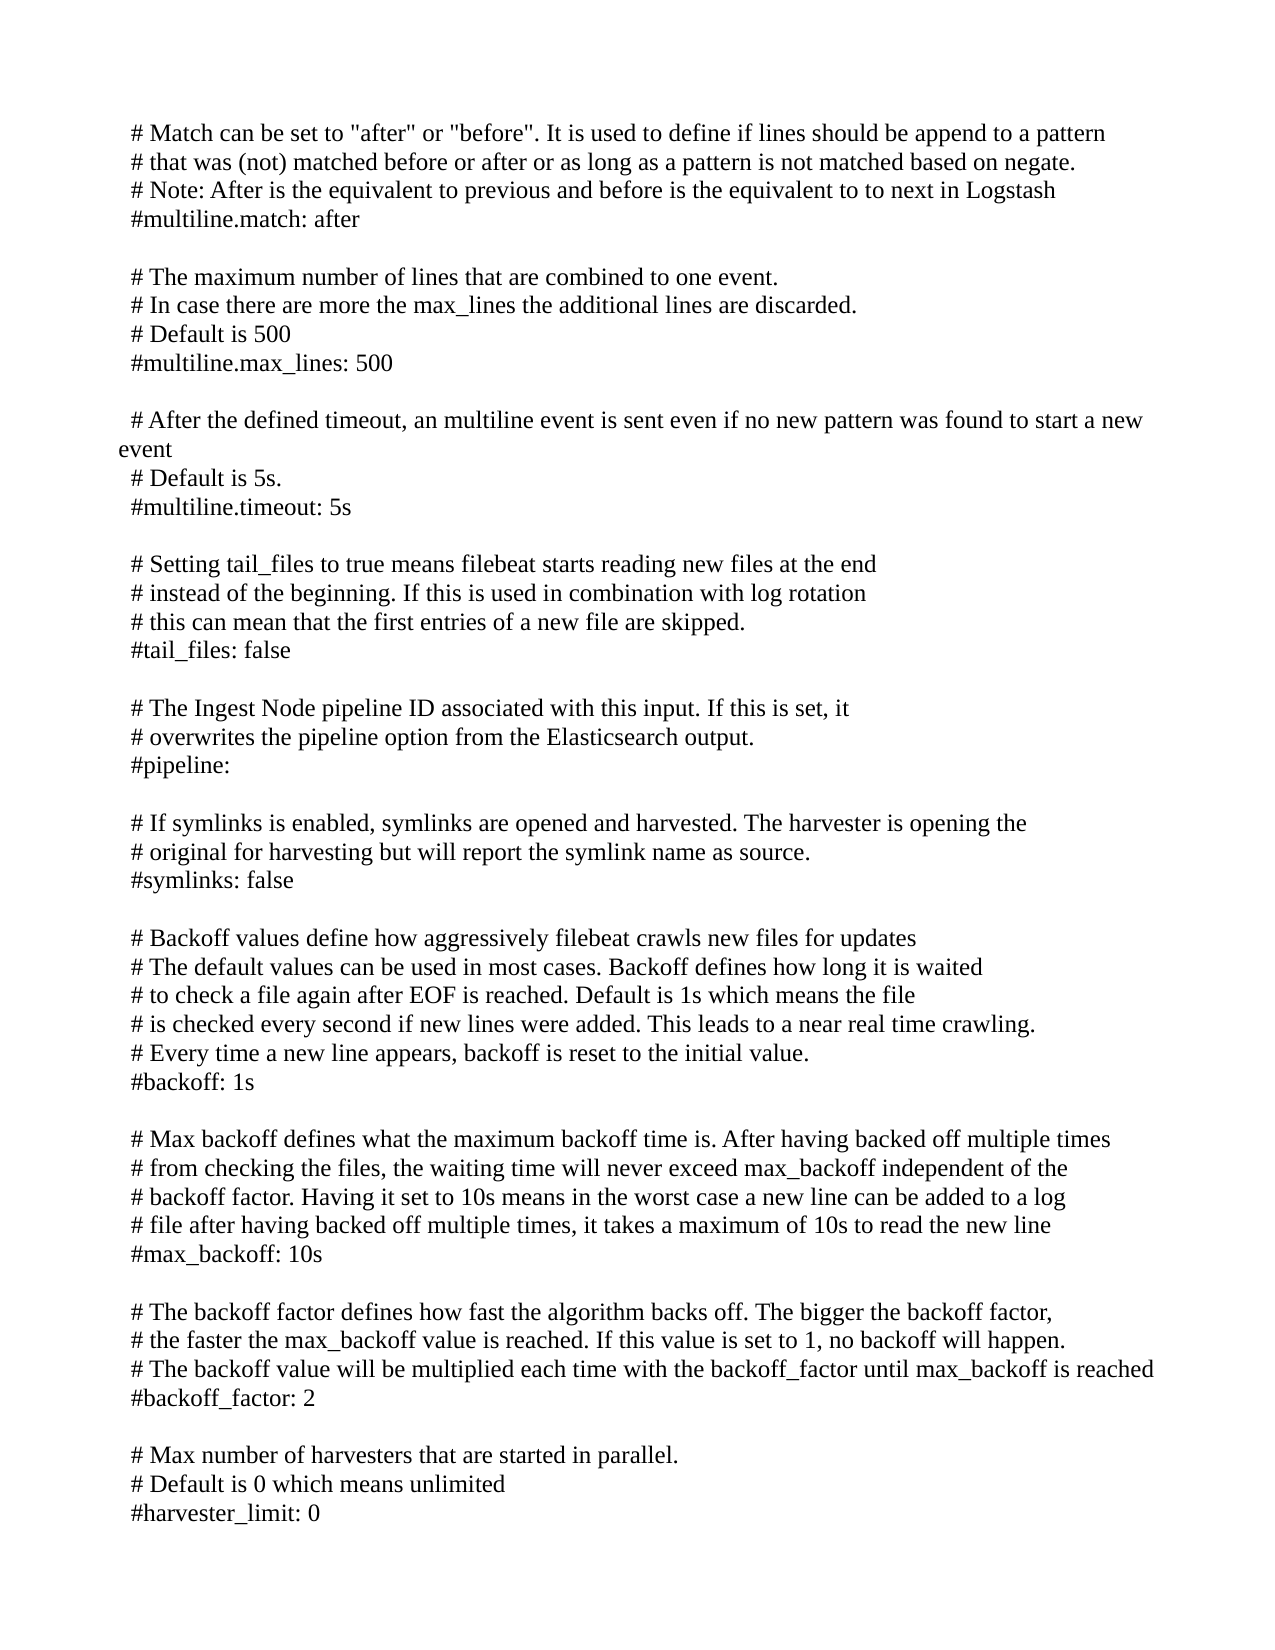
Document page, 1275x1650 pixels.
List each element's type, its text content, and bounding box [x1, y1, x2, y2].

text # original for harvesting but will report the symlink name as source. [118, 837, 1157, 866]
text #multiline.max_lines: 500 [118, 348, 1157, 377]
text # that was (not) matched before or after or as long as a pattern is not matched based on negate. [118, 147, 1157, 176]
text # instead of the beginning. If this is used in combination with log rotation [118, 578, 1157, 607]
text # Match can be set to "after" or "before". It is used to define if lines should be append to a pattern [118, 118, 1157, 147]
text # The backoff value will be multiplied each time with the backoff_factor until max_backoff is reached [118, 1354, 1157, 1383]
text # Default is 5s. [118, 463, 1157, 492]
text #multiline.match: after [118, 204, 1157, 233]
text # Default is 0 which means unlimited [118, 1469, 1157, 1498]
text #backoff_factor: 2 [118, 1383, 1157, 1412]
text # backoff factor. Having it set to 10s means in the worst case a new line can be added to a log [118, 1182, 1157, 1211]
text #pipeline: [118, 751, 1157, 779]
text # Note: After is the equivalent to previous and before is the equivalent to to next in Logstash [118, 176, 1157, 204]
text # The maximum number of lines that are combined to one event. [118, 262, 1157, 291]
text # After the defined timeout, an multiline event is sent even if no new pattern was found to start a new event [118, 406, 1157, 463]
text # the faster the max_backoff value is reached. If this value is set to 1, no backoff will happen. [118, 1326, 1157, 1354]
text # In case there are more the max_lines the additional lines are discarded. [118, 291, 1157, 319]
text # file after having backed off multiple times, it takes a maximum of 10s to read the new line [118, 1211, 1157, 1239]
text # overwrites the pipeline option from the Elasticsearch output. [118, 722, 1157, 751]
text #backoff: 1s [118, 1067, 1157, 1096]
text #harvester_limit: 0 [118, 1498, 1157, 1527]
text # Default is 500 [118, 319, 1157, 348]
text # is checked every second if new lines were added. This leads to a near real time crawling. [118, 1009, 1157, 1038]
text # If symlinks is enabled, symlinks are opened and harvested. The harvester is opening the [118, 808, 1157, 837]
text #multiline.timeout: 5s [118, 492, 1157, 521]
text # The Ingest Node pipeline ID associated with this input. If this is set, it [118, 693, 1157, 722]
text # Setting tail_files to true means filebeat starts reading new files at the end [118, 549, 1157, 578]
text # this can mean that the first entries of a new file are skipped. [118, 607, 1157, 636]
text # The backoff factor defines how fast the algorithm backs off. The bigger the backoff factor, [118, 1297, 1157, 1326]
text #tail_files: false [118, 636, 1157, 664]
text # Every time a new line appears, backoff is reset to the initial value. [118, 1038, 1157, 1067]
text # Max number of harvesters that are started in parallel. [118, 1441, 1157, 1469]
text #symlinks: false [118, 866, 1157, 894]
text # Backoff values define how aggressively filebeat crawls new files for updates [118, 923, 1157, 952]
text # The default values can be used in most cases. Backoff defines how long it is waited [118, 952, 1157, 981]
text # Max backoff defines what the maximum backoff time is. After having backed off multiple times [118, 1124, 1157, 1153]
text # to check a file again after EOF is reached. Default is 1s which means the file [118, 981, 1157, 1009]
text # from checking the files, the waiting time will never exceed max_backoff independent of the [118, 1153, 1157, 1182]
text #max_backoff: 10s [118, 1239, 1157, 1268]
